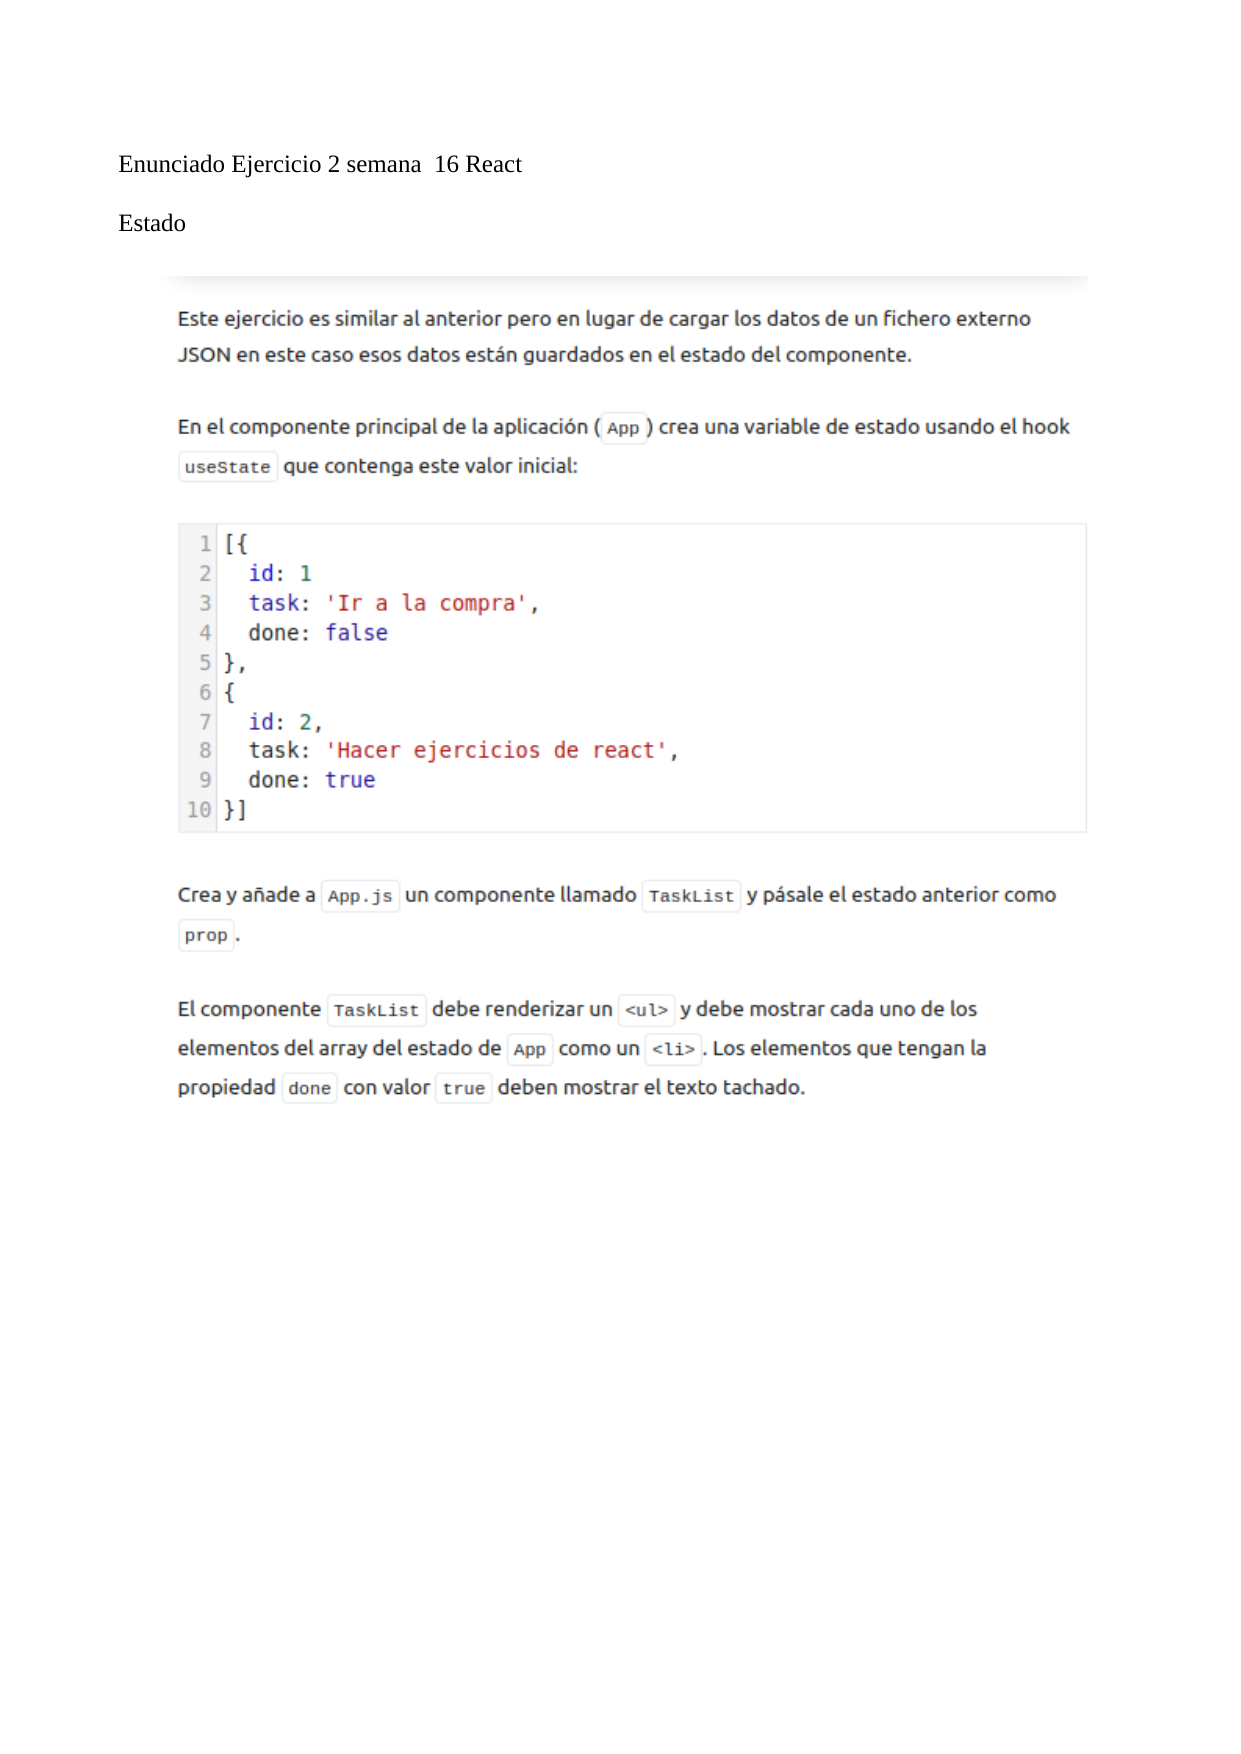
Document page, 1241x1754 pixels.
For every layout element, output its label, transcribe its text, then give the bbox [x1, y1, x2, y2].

picture [152, 276, 1089, 1129]
text Enunciado Ejercicio 2 semana 16 React [118, 148, 1122, 177]
text Estado [118, 207, 1122, 237]
